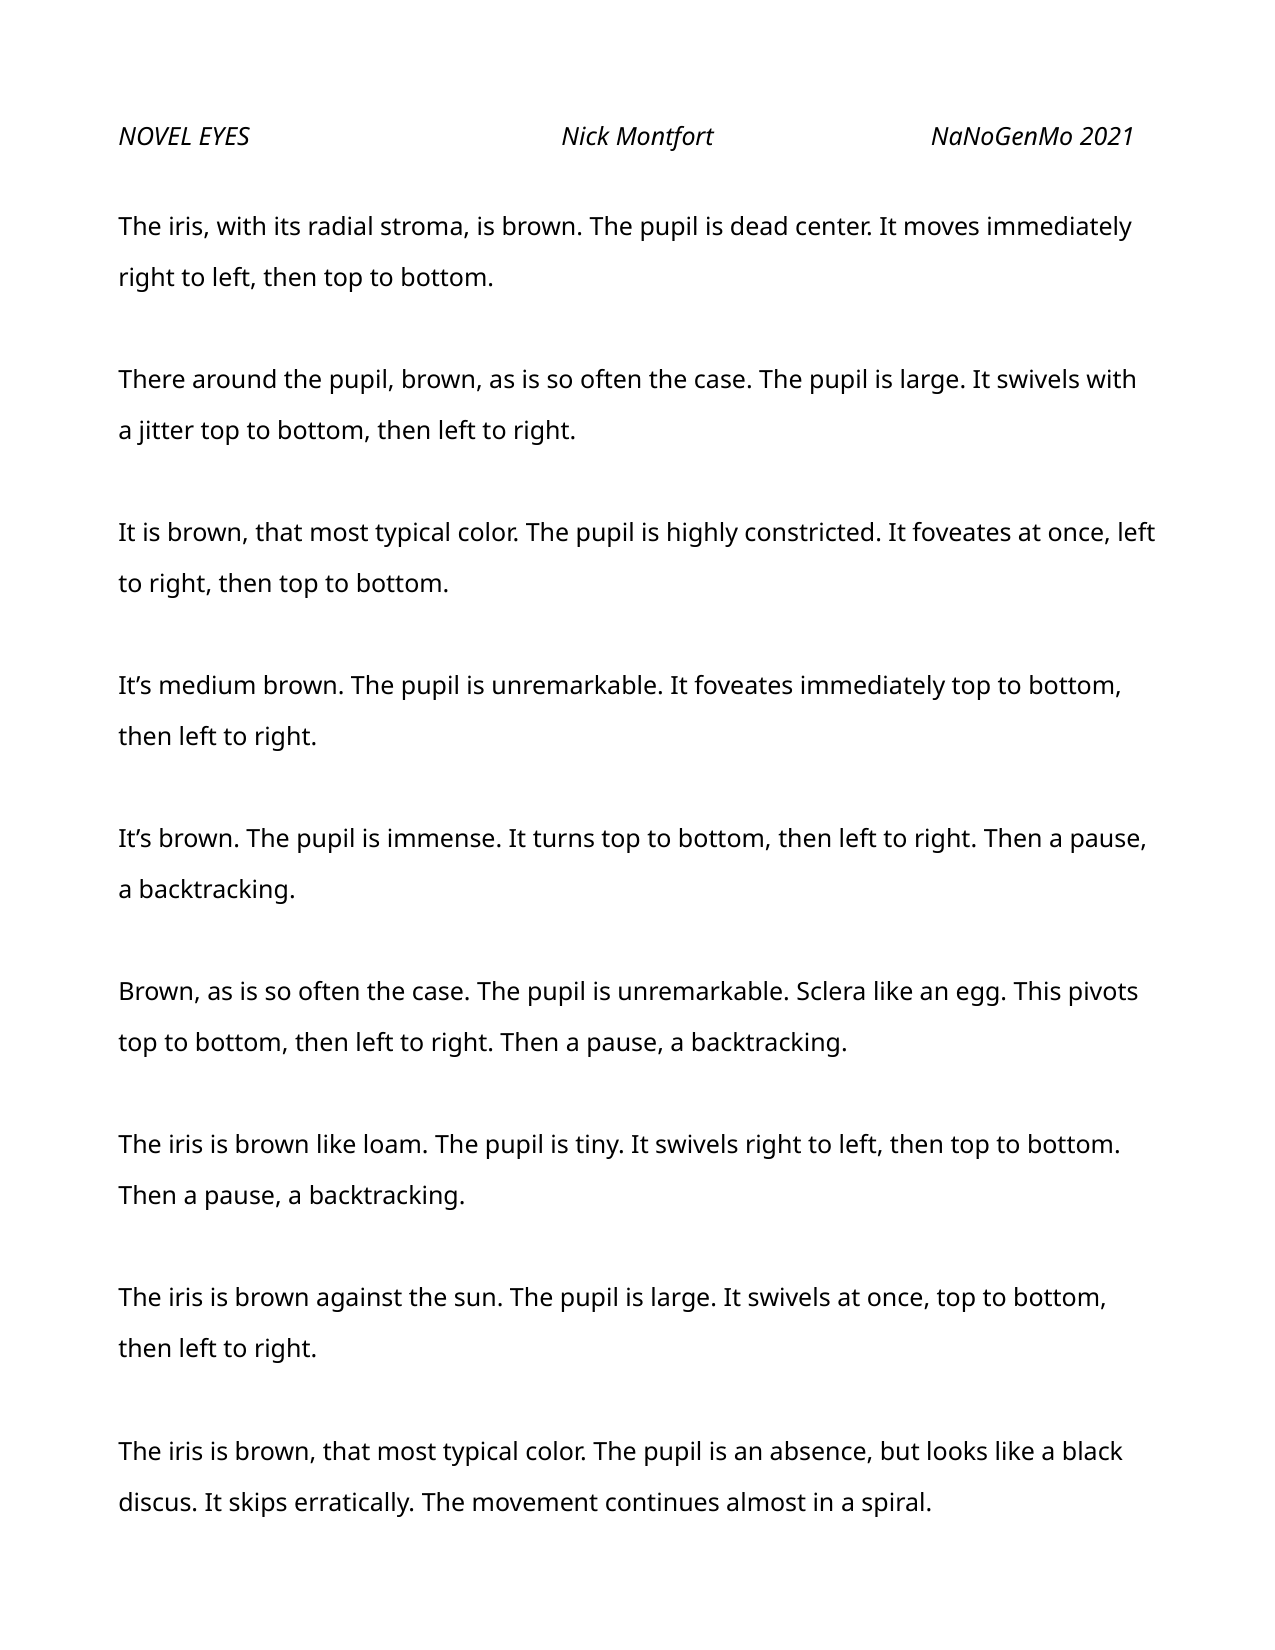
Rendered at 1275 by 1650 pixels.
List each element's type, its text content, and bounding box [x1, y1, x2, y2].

text There around the pupil, brown, as is so often the case. The pupil is large. It swivels with a jitter top to bottom, then left to right. [118, 361, 1157, 446]
text The iris is brown like loam. The pupil is tiny. It swivels right to left, then top to bottom. Then a pause, a backtracking. [118, 1127, 1157, 1212]
text It’s medium brown. The pupil is unremarkable. It foveates immediately top to bottom, then left to right. [118, 667, 1157, 753]
text It is brown, that most typical color. The pupil is highly constricted. It foveates at once, left to right, then top to bottom. [118, 514, 1157, 599]
text The iris is brown, that most typical color. The pupil is an absence, but looks like a black discus. It skips erratically. The movement continues almost in a spiral. [118, 1433, 1157, 1518]
text It’s brown. The pupil is immense. It turns top to bottom, then left to right. Then a pause, a backtracking. [118, 821, 1157, 906]
text The iris, with its radial stroma, is brown. The pupil is dead center. It moves immediately right to left, then top to bottom. [118, 208, 1157, 293]
text The iris is brown against the sun. The pupil is large. It swivels at once, top to bottom, then left to right. [118, 1280, 1157, 1365]
text Brown, as is so often the case. The pupil is unremarkable. Sclera like an egg. This pivots top to bottom, then left to right. Then a pause, a backtracking. [118, 974, 1157, 1059]
